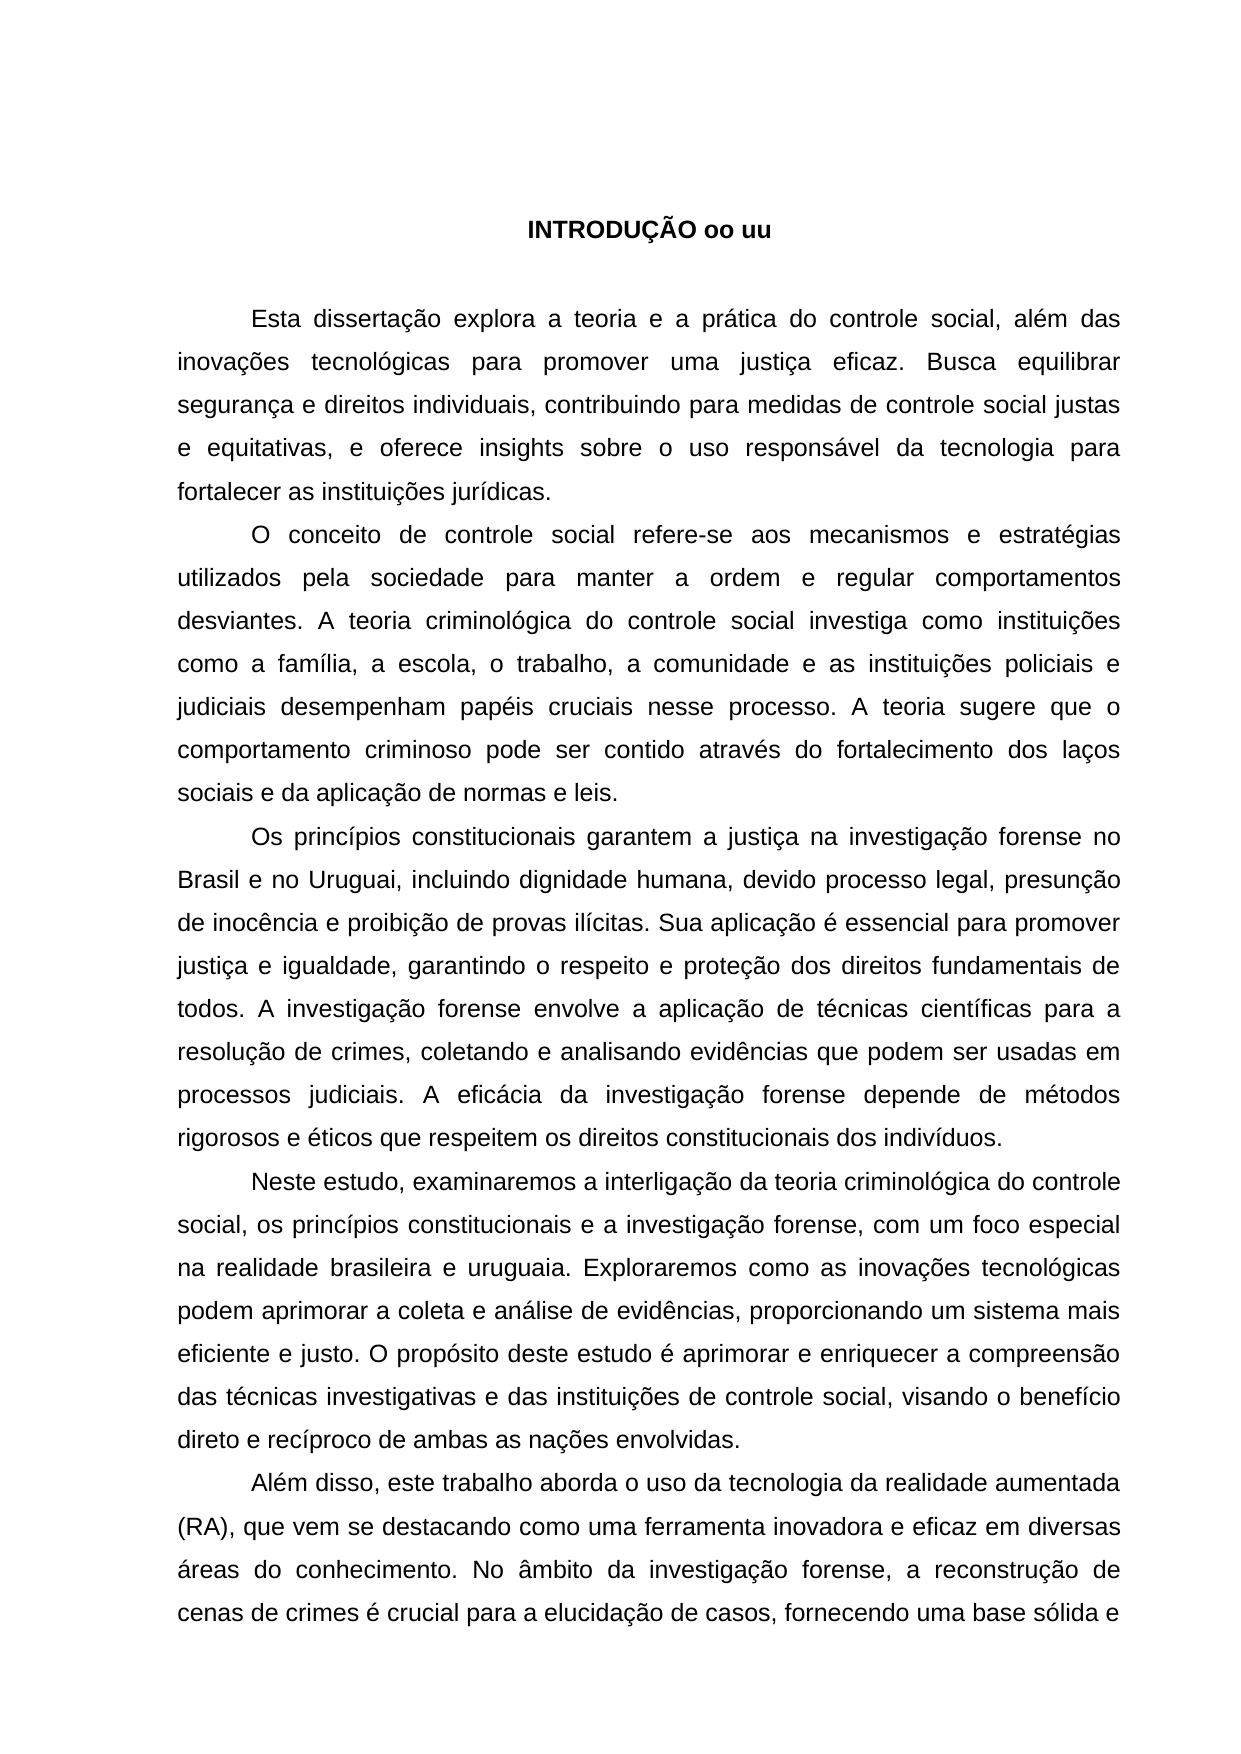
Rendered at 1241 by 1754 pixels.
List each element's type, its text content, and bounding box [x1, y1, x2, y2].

text Além disso, este trabalho aborda o uso da tecnologia da realidade aumentada (RA), que vem se destacando como uma ferramenta inovadora e eficaz em diversas áreas do conhecimento. No âmbito da investigação forense, a reconstrução de cenas de crimes é crucial para a elucidação de casos, fornecendo uma base sólida e [177, 1468, 1122, 1626]
text Os princípios constitucionais garantem a justiça na investigação forense no Brasil e no Uruguai, incluindo dignidade humana, devido processo legal, presunção de inocência e proibição de provas ilícitas. Sua aplicação é essencial para promover justiça e igualdade, garantindo o respeito e proteção dos direitos fundamentais de todos. A investigação forense envolve a aplicação de técnicas científicas para a resolução de crimes, coletando e analisando evidências que podem ser usadas em processos judiciais. A eficácia da investigação forense depende de métodos rigorosos e éticos que respeitem os direitos constitucionais dos indivíduos. [177, 821, 1122, 1152]
subtitle INTRODUÇÃO oo uu [177, 214, 1122, 243]
text Neste estudo, examinaremos a interligação da teoria criminológica do controle social, os princípios constitucionais e a investigação forense, com um foco especial na realidade brasileira e uruguaia. Exploraremos como as inovações tecnológicas podem aprimorar a coleta e análise de evidências, proporcionando um sistema mais eficiente e justo. O propósito deste estudo é aprimorar e enriquecer a compreensão das técnicas investigativas e das instituições de controle social, visando o benefício direto e recíproco de ambas as nações envolvidas. [177, 1166, 1122, 1454]
text O conceito de controle social refere-se aos mecanismos e estratégias utilizados pela sociedade para manter a ordem e regular comportamentos desviantes. A teoria criminológica do controle social investiga como instituições como a família, a escola, o trabalho, a comunidade e as instituições policiais e judiciais desempenham papéis cruciais nesse processo. A teoria sugere que o comportamento criminoso pode ser contido através do fortalecimento dos laços sociais e da aplicação de normas e leis. [177, 519, 1122, 807]
text Esta dissertação explora a teoria e a prática do controle social, além das inovações tecnológicas para promover uma justiça eficaz. Busca equilibrar segurança e direitos individuais, contribuindo para medidas de controle social justas e equitativas, e oferece insights sobre o uso responsável da tecnologia para fortalecer as instituições jurídicas. [177, 304, 1122, 505]
